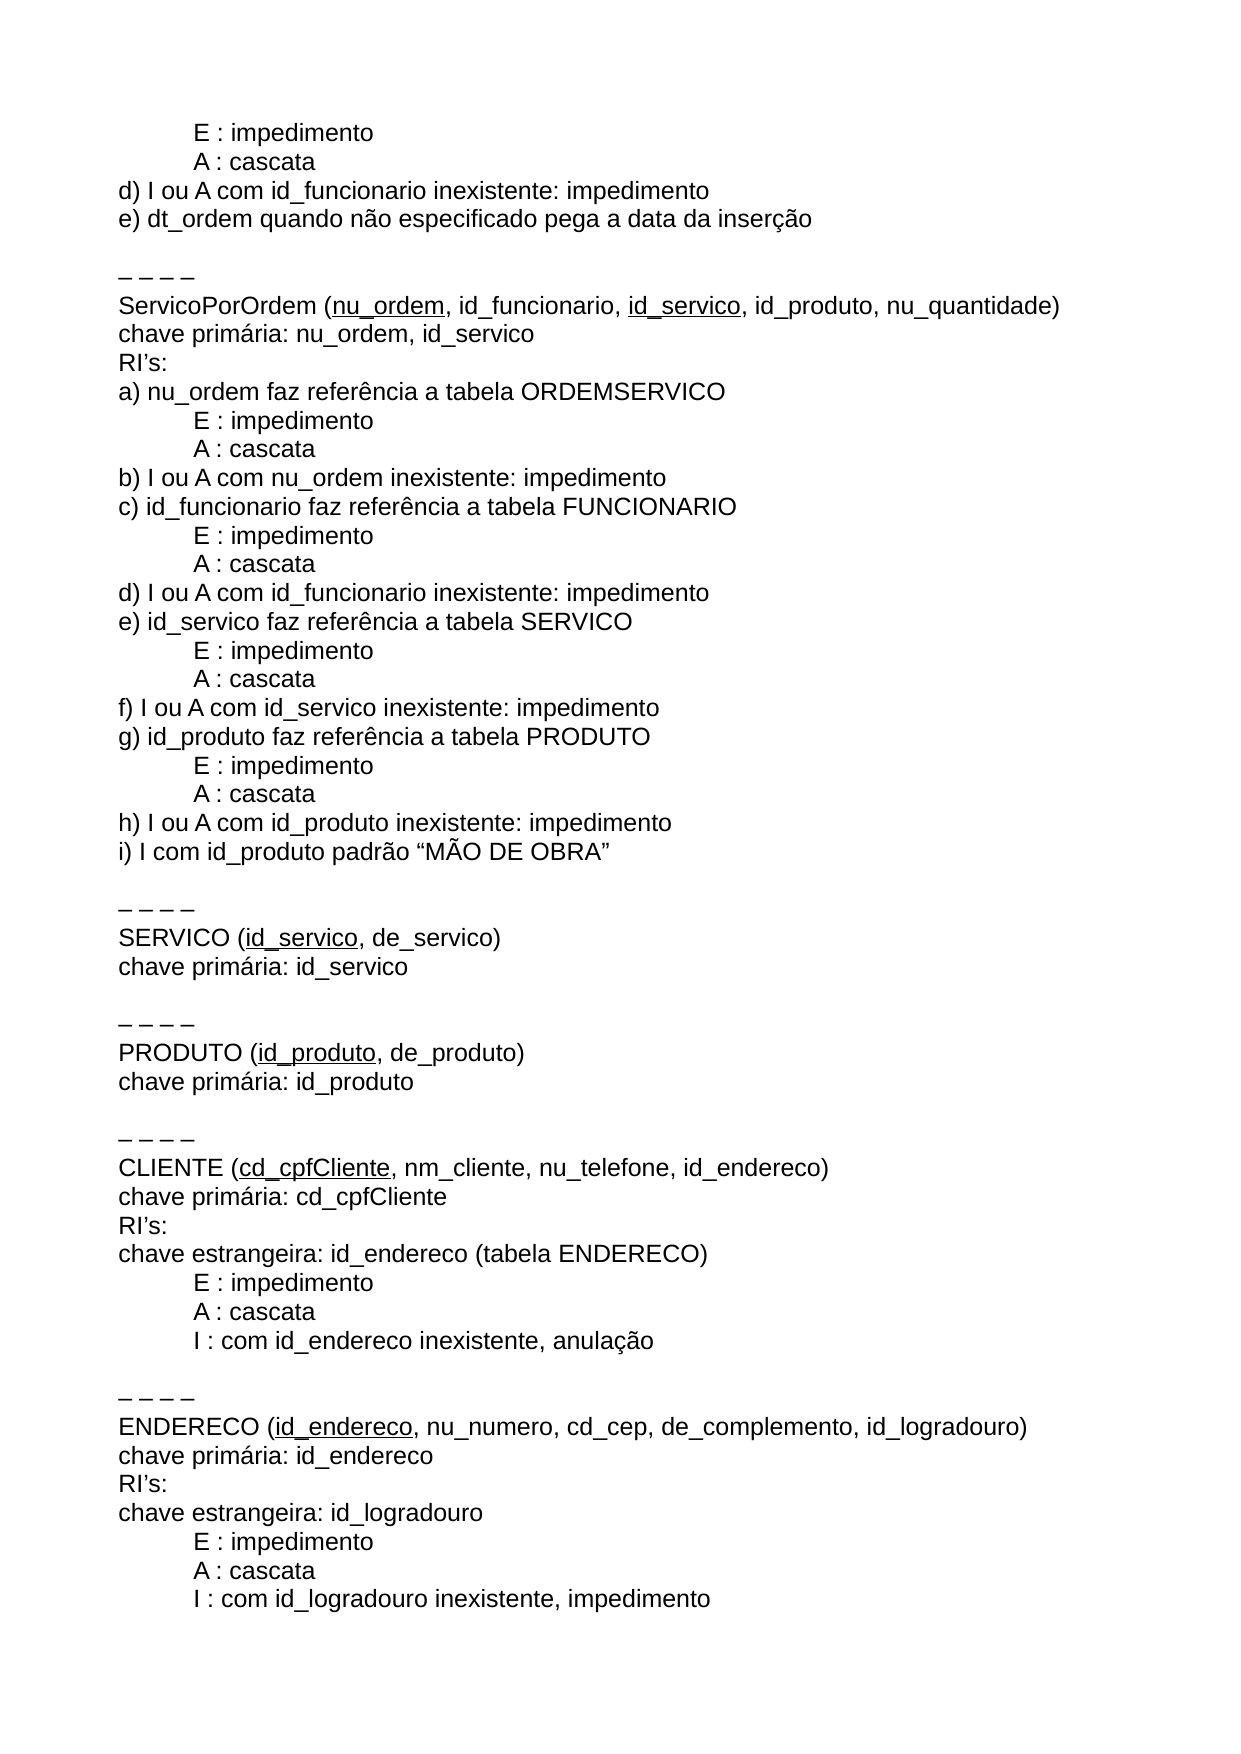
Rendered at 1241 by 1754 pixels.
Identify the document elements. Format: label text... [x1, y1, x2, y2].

text E : impedimento [118, 751, 1122, 779]
text h) I ou A com id_produto inexistente: impedimento [118, 808, 1122, 837]
text chave primária: cd_cpfCliente [118, 1182, 1122, 1211]
text chave primária: id_servico [118, 952, 1122, 981]
text – – – – [118, 1124, 1122, 1153]
text – – – – [118, 1009, 1122, 1038]
text f) I ou A com id_servico inexistente: impedimento [118, 693, 1122, 722]
text E : impedimento [118, 118, 1122, 147]
text d) I ou A com id_funcionario inexistente: impedimento [118, 176, 1122, 204]
text E : impedimento [118, 1268, 1122, 1297]
text A : cascata [118, 1297, 1122, 1326]
text E : impedimento [118, 521, 1122, 549]
text ENDERECO (id_endereco, nu_numero, cd_cep, de_complemento, id_logradouro) [118, 1412, 1122, 1441]
text PRODUTO (id_produto, de_produto) [118, 1038, 1122, 1067]
text I : com id_logradouro inexistente, impedimento [118, 1584, 1122, 1613]
text chave primária: id_endereco [118, 1441, 1122, 1469]
text e) dt_ordem quando não especificado pega a data da inserção [118, 204, 1122, 233]
text I : com id_endereco inexistente, anulação [118, 1326, 1122, 1354]
text ServicoPorOrdem (nu_ordem, id_funcionario, id_servico, id_produto, nu_quantidade) [118, 291, 1122, 319]
text – – – – [118, 894, 1122, 923]
text A : cascata [118, 549, 1122, 578]
text chave estrangeira: id_logradouro [118, 1498, 1122, 1527]
text A : cascata [118, 779, 1122, 808]
text – – – – [118, 262, 1122, 291]
text SERVICO (id_servico, de_servico) [118, 923, 1122, 952]
text A : cascata [118, 664, 1122, 693]
text chave estrangeira: id_endereco (tabela ENDERECO) [118, 1239, 1122, 1268]
text RI’s: [118, 1211, 1122, 1239]
text A : cascata [118, 1556, 1122, 1584]
text E : impedimento [118, 1527, 1122, 1556]
text – – – – [118, 1383, 1122, 1412]
text E : impedimento [118, 406, 1122, 434]
text A : cascata [118, 434, 1122, 463]
text c) id_funcionario faz referência a tabela FUNCIONARIO [118, 492, 1122, 521]
text chave primária: id_produto [118, 1067, 1122, 1096]
text i) I com id_produto padrão “MÃO DE OBRA” [118, 837, 1122, 866]
text g) id_produto faz referência a tabela PRODUTO [118, 722, 1122, 751]
text E : impedimento [118, 636, 1122, 664]
text e) id_servico faz referência a tabela SERVICO [118, 607, 1122, 636]
text A : cascata [118, 147, 1122, 176]
text d) I ou A com id_funcionario inexistente: impedimento [118, 578, 1122, 607]
text b) I ou A com nu_ordem inexistente: impedimento [118, 463, 1122, 492]
text chave primária: nu_ordem, id_servico [118, 319, 1122, 348]
text RI’s: [118, 1469, 1122, 1498]
text a) nu_ordem faz referência a tabela ORDEMSERVICO [118, 377, 1122, 406]
text CLIENTE (cd_cpfCliente, nm_cliente, nu_telefone, id_endereco) [118, 1153, 1122, 1182]
text RI’s: [118, 348, 1122, 377]
